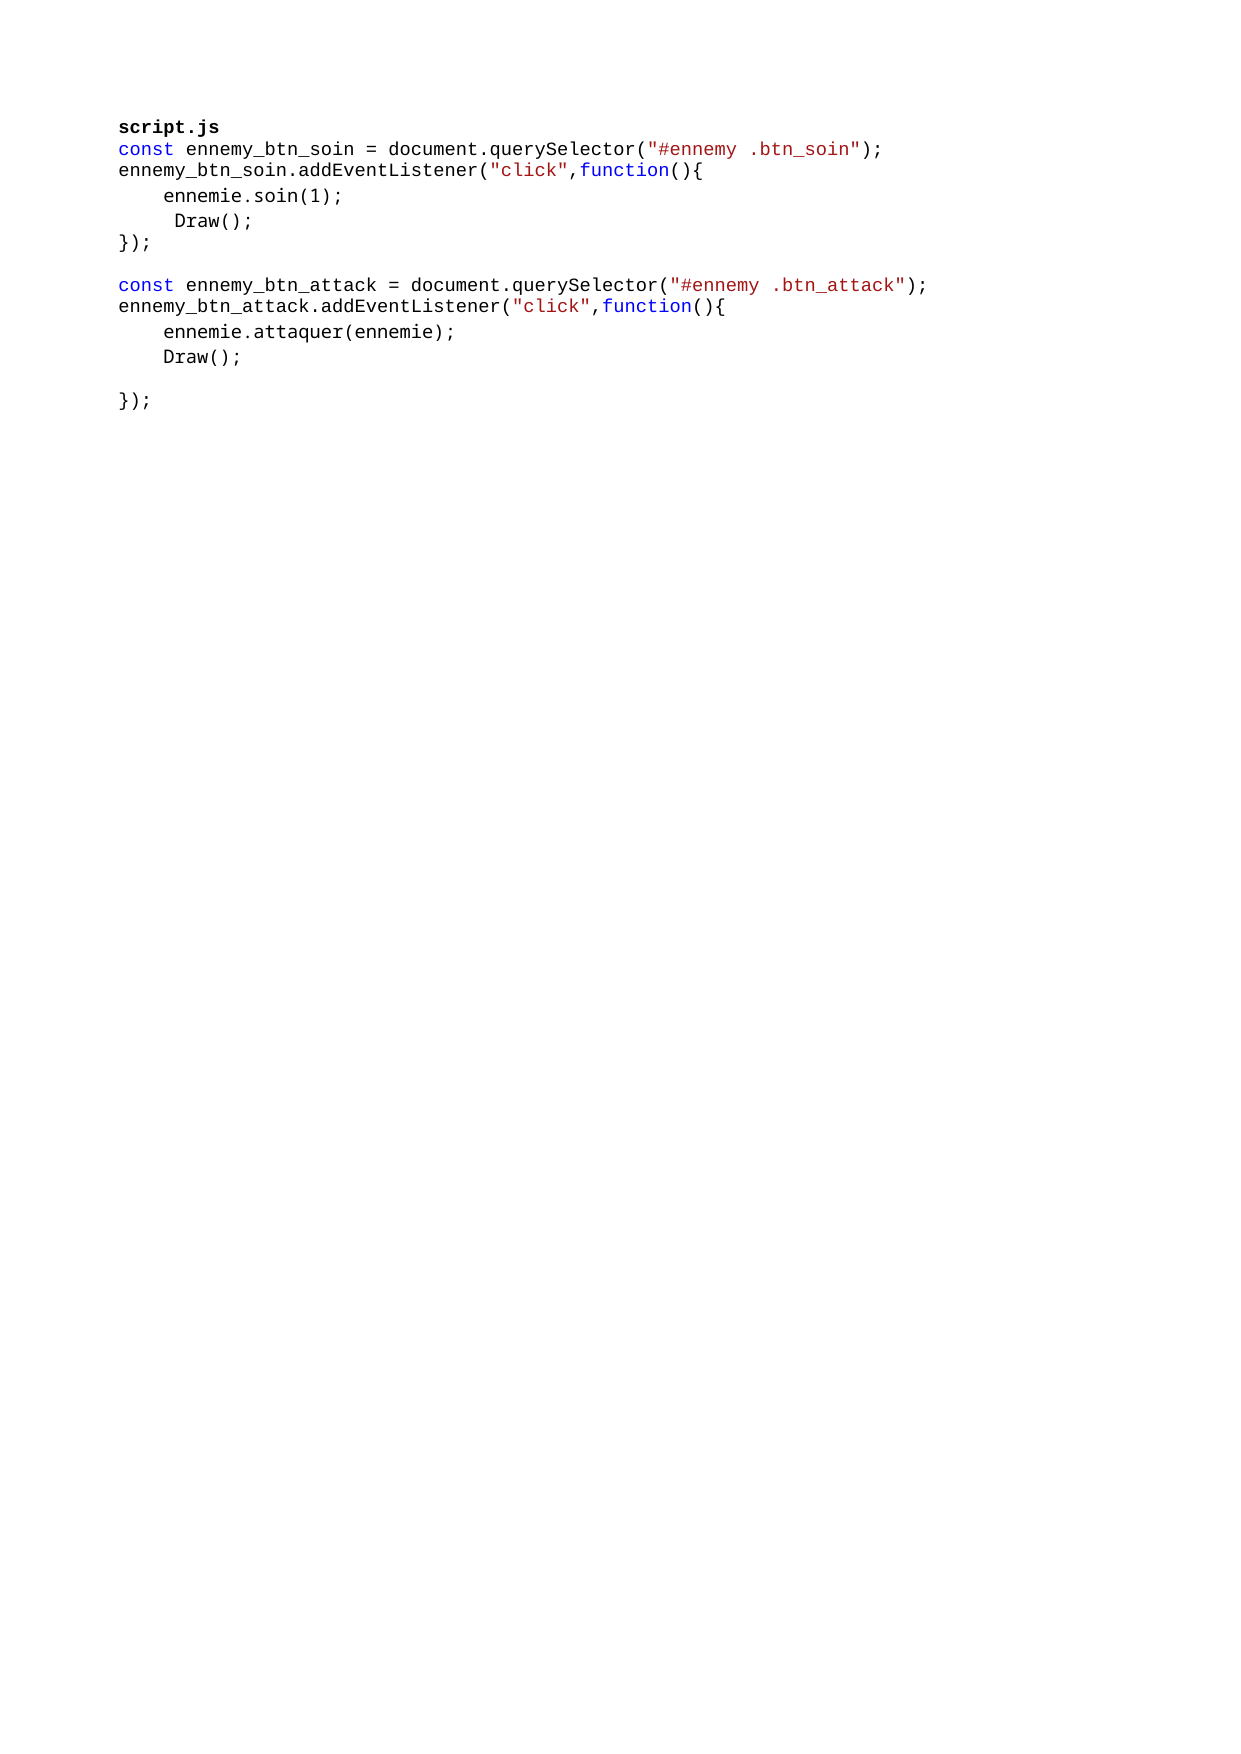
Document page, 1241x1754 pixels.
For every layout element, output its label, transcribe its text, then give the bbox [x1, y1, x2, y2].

text const ennemy_btn_soin = document.querySelector("#ennemy .btn_soin"); [118, 139, 1122, 161]
text Draw(); [118, 208, 1122, 233]
text }); [118, 233, 1122, 254]
text script.js [118, 118, 1122, 139]
text Draw(); [118, 344, 1122, 369]
text ennemy_btn_soin.addEventListener("click",function(){ [118, 161, 1122, 182]
text ennemie.attaquer(ennemie); [118, 318, 1122, 344]
text const ennemy_btn_attack = document.querySelector("#ennemy .btn_attack"); [118, 276, 1122, 297]
text }); [118, 391, 1122, 412]
text ennemy_btn_attack.addEventListener("click",function(){ [118, 297, 1122, 318]
text ennemie.soin(1); [118, 182, 1122, 208]
